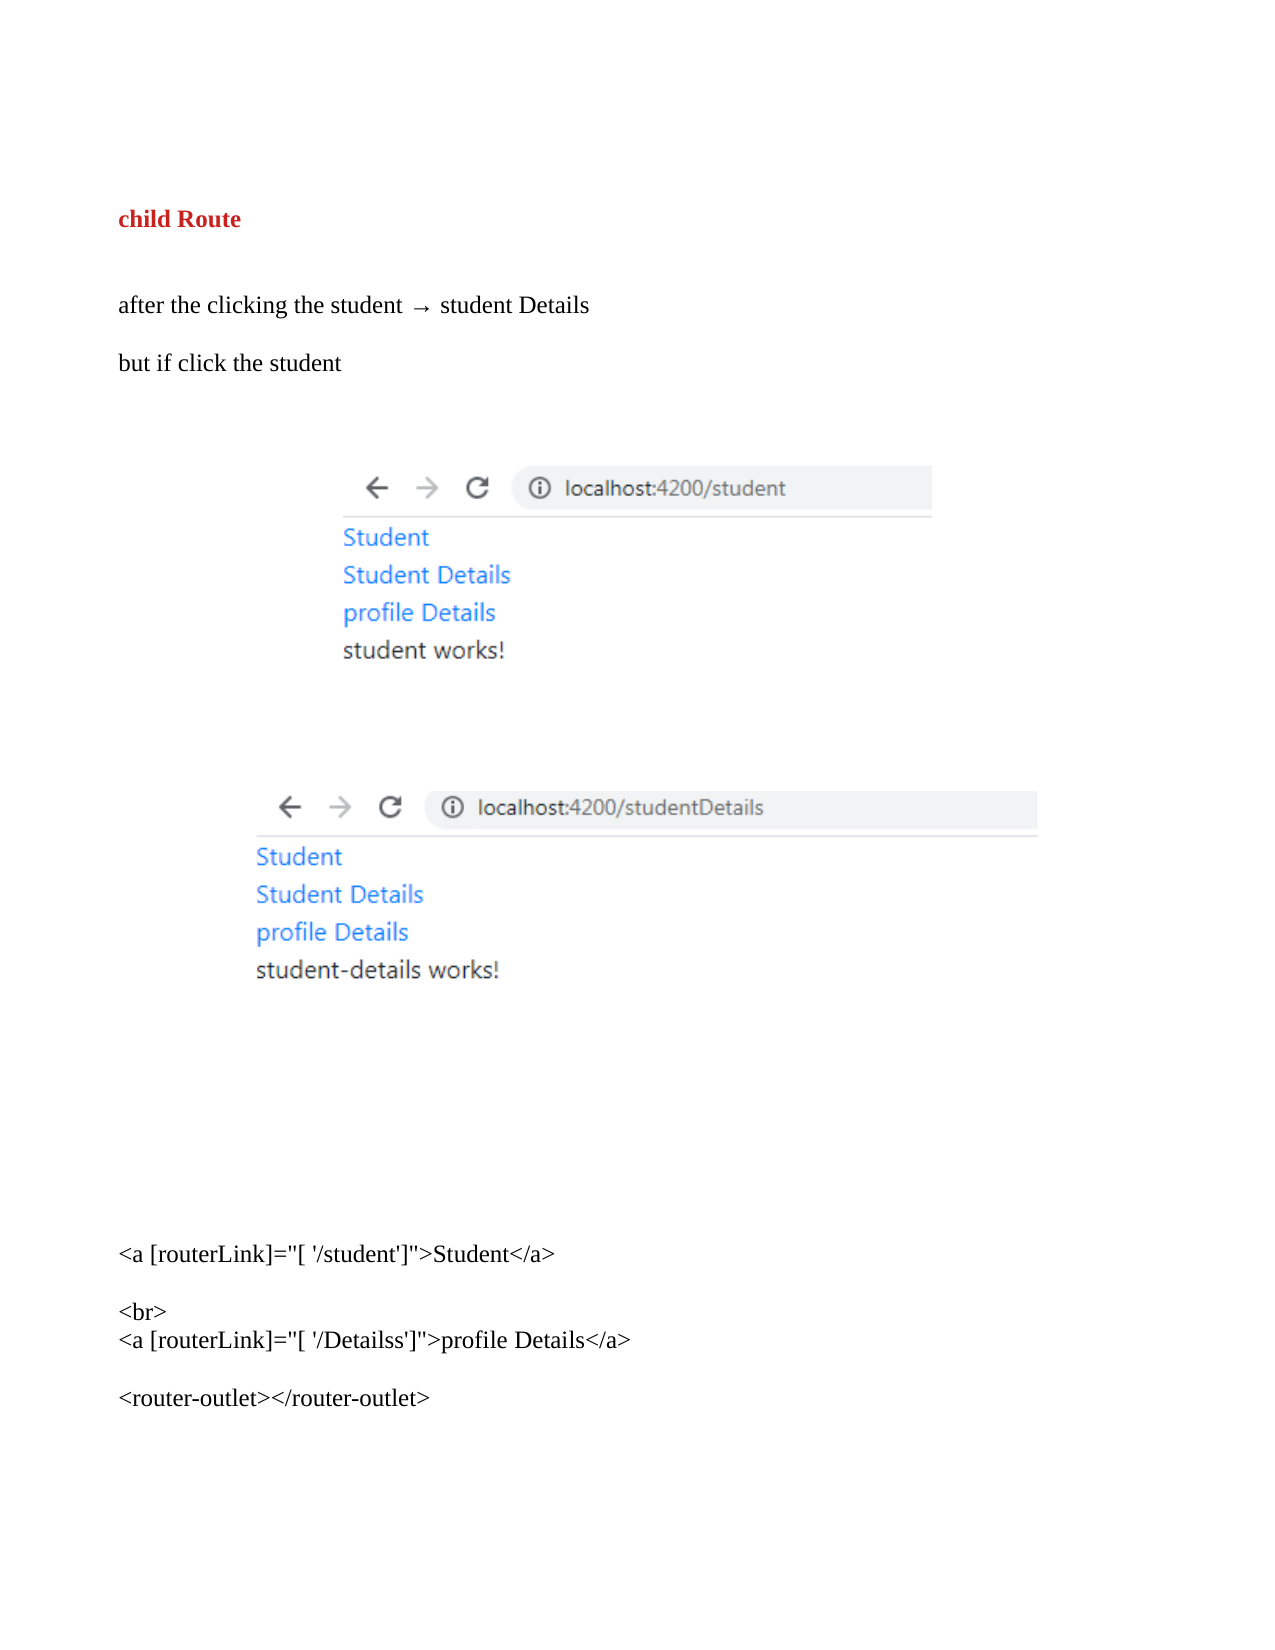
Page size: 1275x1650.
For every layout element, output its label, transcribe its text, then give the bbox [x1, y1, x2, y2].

text <router-outlet></router-outlet> [118, 1383, 1157, 1412]
text child Route [118, 204, 1157, 233]
picture [256, 791, 1038, 1120]
text <a [routerLink]="[ '/student']">Student</a> [118, 1239, 1157, 1268]
text <a [routerLink]="[ '/Detailss']">profile Details</a> [118, 1326, 1157, 1354]
text but if click the student [118, 348, 1157, 377]
text after the clicking the student → student Details [118, 291, 1157, 319]
text <br> [118, 1297, 1157, 1326]
picture [343, 463, 933, 756]
